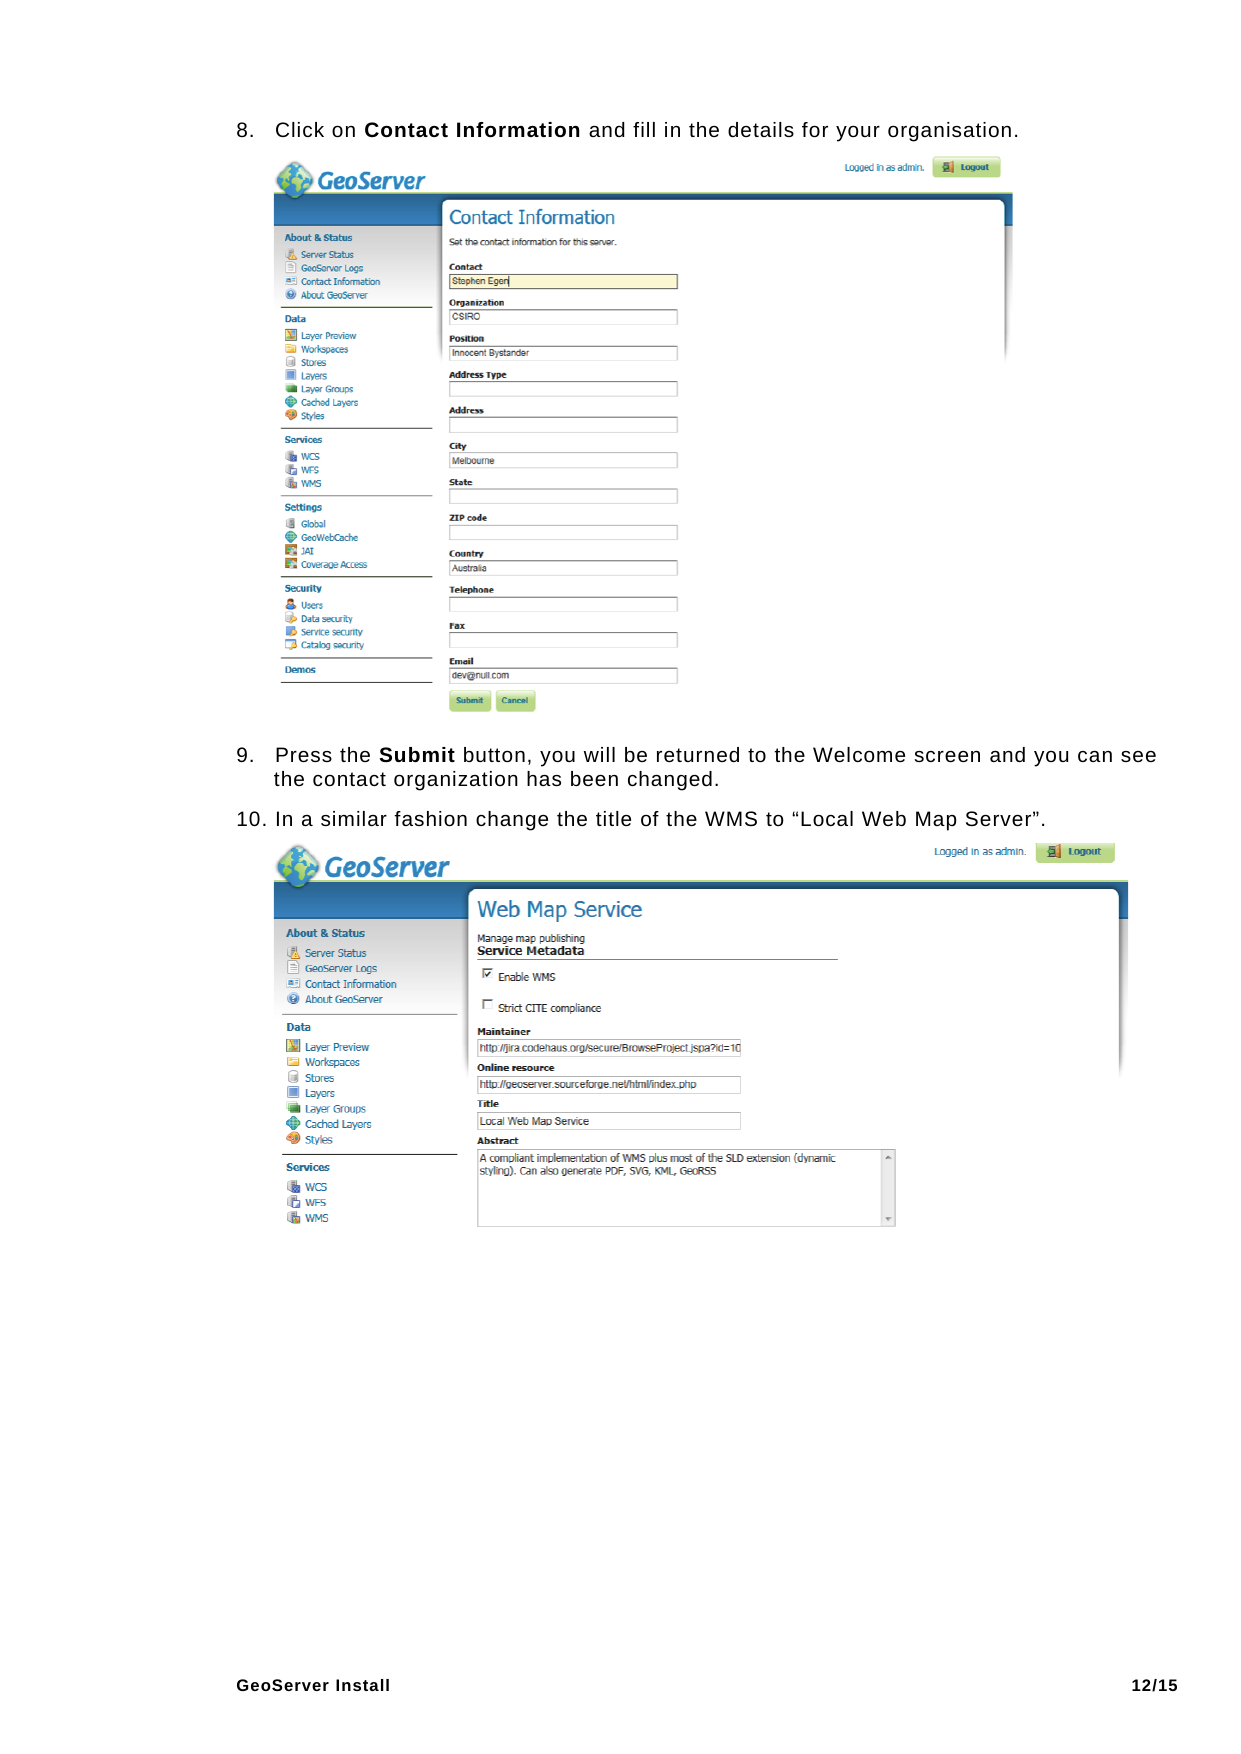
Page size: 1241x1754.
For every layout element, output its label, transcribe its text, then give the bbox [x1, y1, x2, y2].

list Click on Contact Information and fill in the details for your organisation. [236, 118, 1181, 726]
list In a similar fashion change the title of the WMS to “Local Web Map Server”. [236, 807, 1181, 1242]
picture [273, 153, 1013, 715]
list Press the Submit button, you will be returned to the Welcome screen and you can see the contact organization has been changed. [236, 743, 1181, 791]
picture [273, 843, 1129, 1230]
